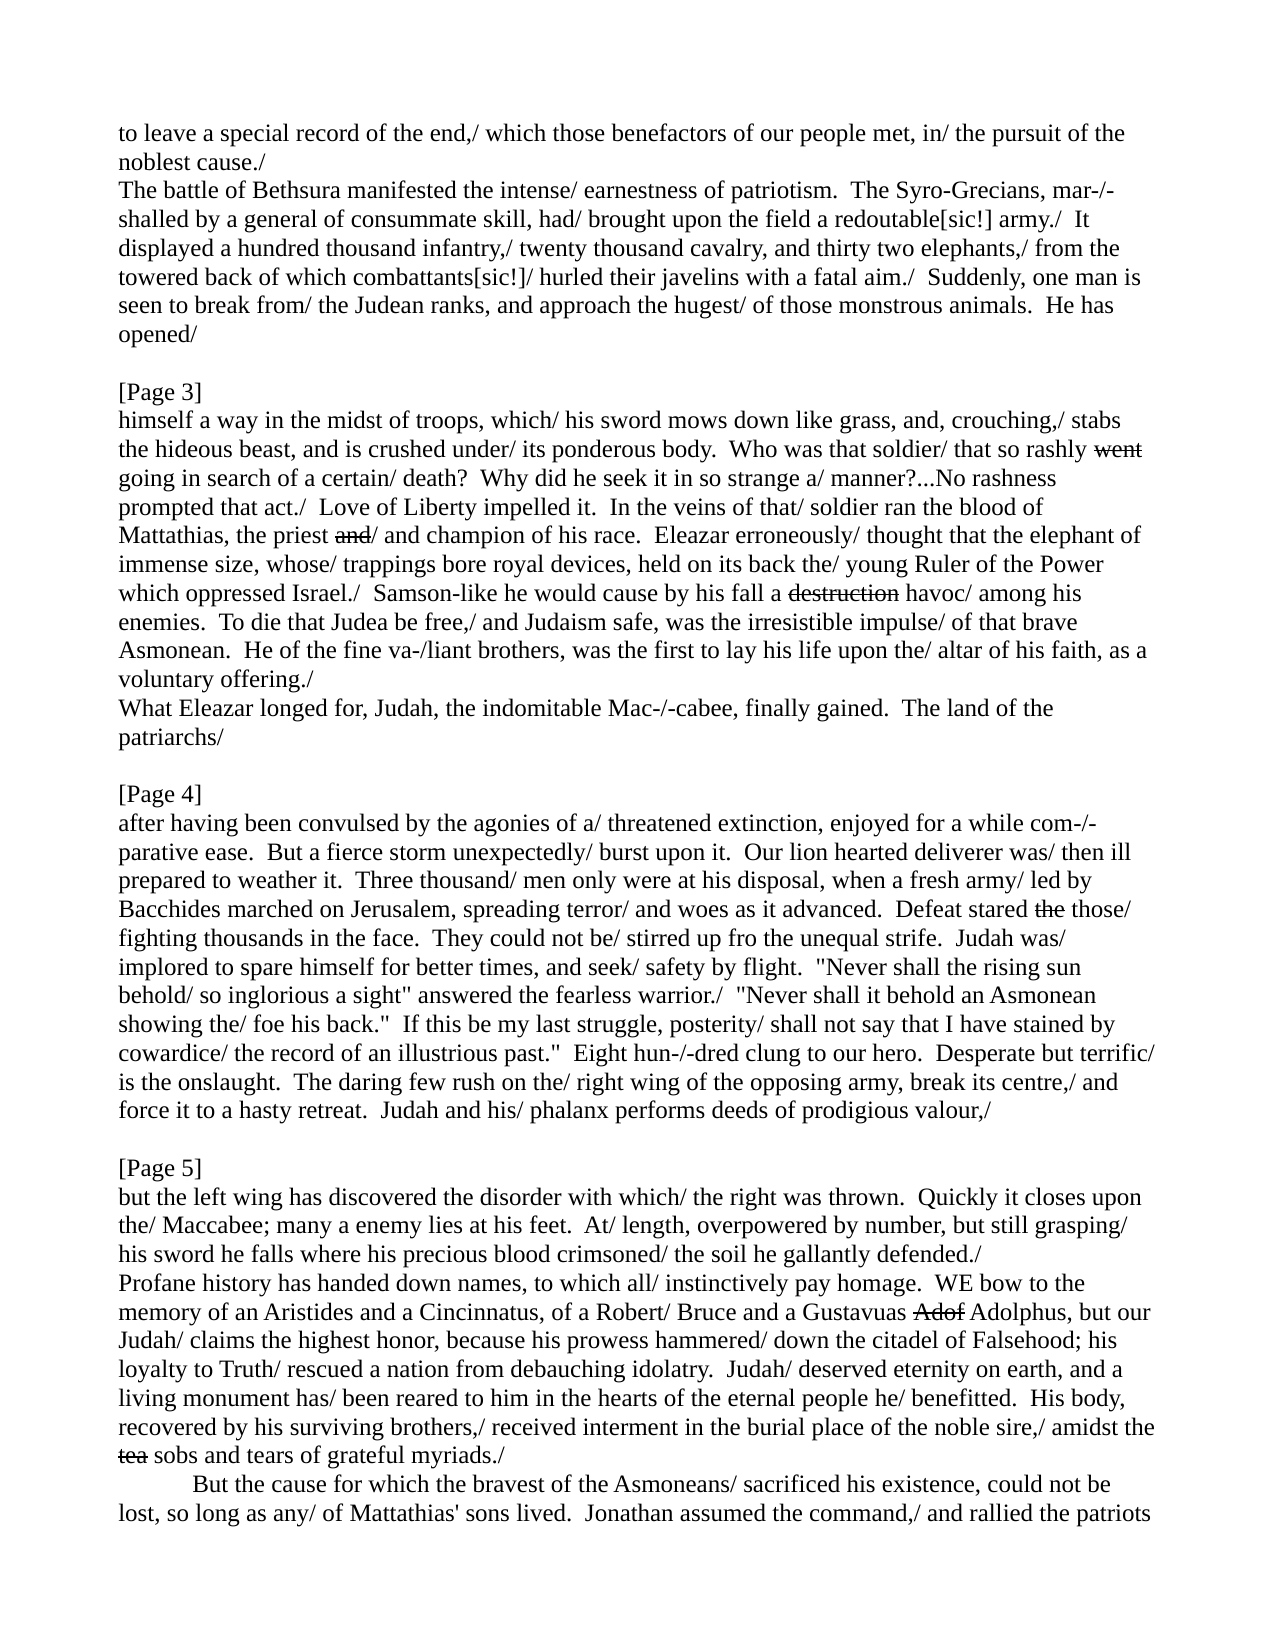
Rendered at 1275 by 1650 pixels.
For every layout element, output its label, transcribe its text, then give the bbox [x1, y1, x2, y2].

text [Page 3] [118, 377, 1157, 406]
text What Eleazar longed for, Judah, the indomitable Mac-/-cabee, finally gained. The land of the patriarchs/ [118, 693, 1157, 751]
text But the cause for which the bravest of the Asmoneans/ sacrificed his existence, could not be lost, so long as any/ of Mattathias' sons lived. Jonathan assumed the command,/ and rallied the patriots [118, 1469, 1157, 1527]
text after having been convulsed by the agonies of a/ threatened extinction, enjoyed for a while com-/-parative ease. But a fierce storm unexpectedly/ burst upon it. Our lion hearted deliverer was/ then ill prepared to weather it. Three thousand/ men only were at his disposal, when a fresh army/ led by Bacchides marched on Jerusalem, spreading terror/ and woes as it advanced. Defeat stared the those/ fighting thousands in the face. They could not be/ stirred up fro the unequal strife. Judah was/ implored to spare himself for better times, and seek/ safety by flight. "Never shall the rising sun behold/ so inglorious a sight" answered the fearless warrior./ "Never shall it behold an Asmonean showing the/ foe his back." If this be my last struggle, posterity/ shall not say that I have stained by cowardice/ the record of an illustrious past." Eight hun-/-dred clung to our hero. Desperate but terrific/ is the onslaught. The daring few rush on the/ right wing of the opposing army, break its centre,/ and force it to a hasty retreat. Judah and his/ phalanx performs deeds of prodigious valour,/ [118, 808, 1157, 1124]
text himself a way in the midst of troops, which/ his sword mows down like grass, and, crouching,/ stabs the hideous beast, and is crushed under/ its ponderous body. Who was that soldier/ that so rashly went going in search of a certain/ death? Why did he seek it in so strange a/ manner?...No rashness prompted that act./ Love of Liberty impelled it. In the veins of that/ soldier ran the blood of Mattathias, the priest and/ and champion of his race. Eleazar erroneously/ thought that the elephant of immense size, whose/ trappings bore royal devices, held on its back the/ young Ruler of the Power which oppressed Israel./ Samson-like he would cause by his fall a destruction havoc/ among his enemies. To die that Judea be free,/ and Judaism safe, was the irresistible impulse/ of that brave Asmonean. He of the fine va-/liant brothers, was the first to lay his life upon the/ altar of his faith, as a voluntary offering./ [118, 406, 1157, 693]
text The battle of Bethsura manifested the intense/ earnestness of patriotism. The Syro-Grecians, mar-/-shalled by a general of consummate skill, had/ brought upon the field a redoutable[sic!] army./ It displayed a hundred thousand infantry,/ twenty thousand cavalry, and thirty two elephants,/ from the towered back of which combattants[sic!]/ hurled their javelins with a fatal aim./ Suddenly, one man is seen to break from/ the Judean ranks, and approach the hugest/ of those monstrous animals. He has opened/ [118, 176, 1157, 348]
text [Page 4] [118, 779, 1157, 808]
text to leave a special record of the end,/ which those benefactors of our people met, in/ the pursuit of the noblest cause./ [118, 118, 1157, 176]
text but the left wing has discovered the disorder with which/ the right was thrown. Quickly it closes upon the/ Maccabee; many a enemy lies at his feet. At/ length, overpowered by number, but still grasping/ his sword he falls where his precious blood crimsoned/ the soil he gallantly defended./ [118, 1182, 1157, 1268]
text [Page 5] [118, 1153, 1157, 1182]
text Profane history has handed down names, to which all/ instinctively pay homage. WE bow to the memory of an Aristides and a Cincinnatus, of a Robert/ Bruce and a Gustavuas Adof Adolphus, but our Judah/ claims the highest honor, because his prowess hammered/ down the citadel of Falsehood; his loyalty to Truth/ rescued a nation from debauching idolatry. Judah/ deserved eternity on earth, and a living monument has/ been reared to him in the hearts of the eternal people he/ benefitted. His body, recovered by his surviving brothers,/ received interment in the burial place of the noble sire,/ amidst the tea sobs and tears of grateful myriads./ [118, 1268, 1157, 1469]
